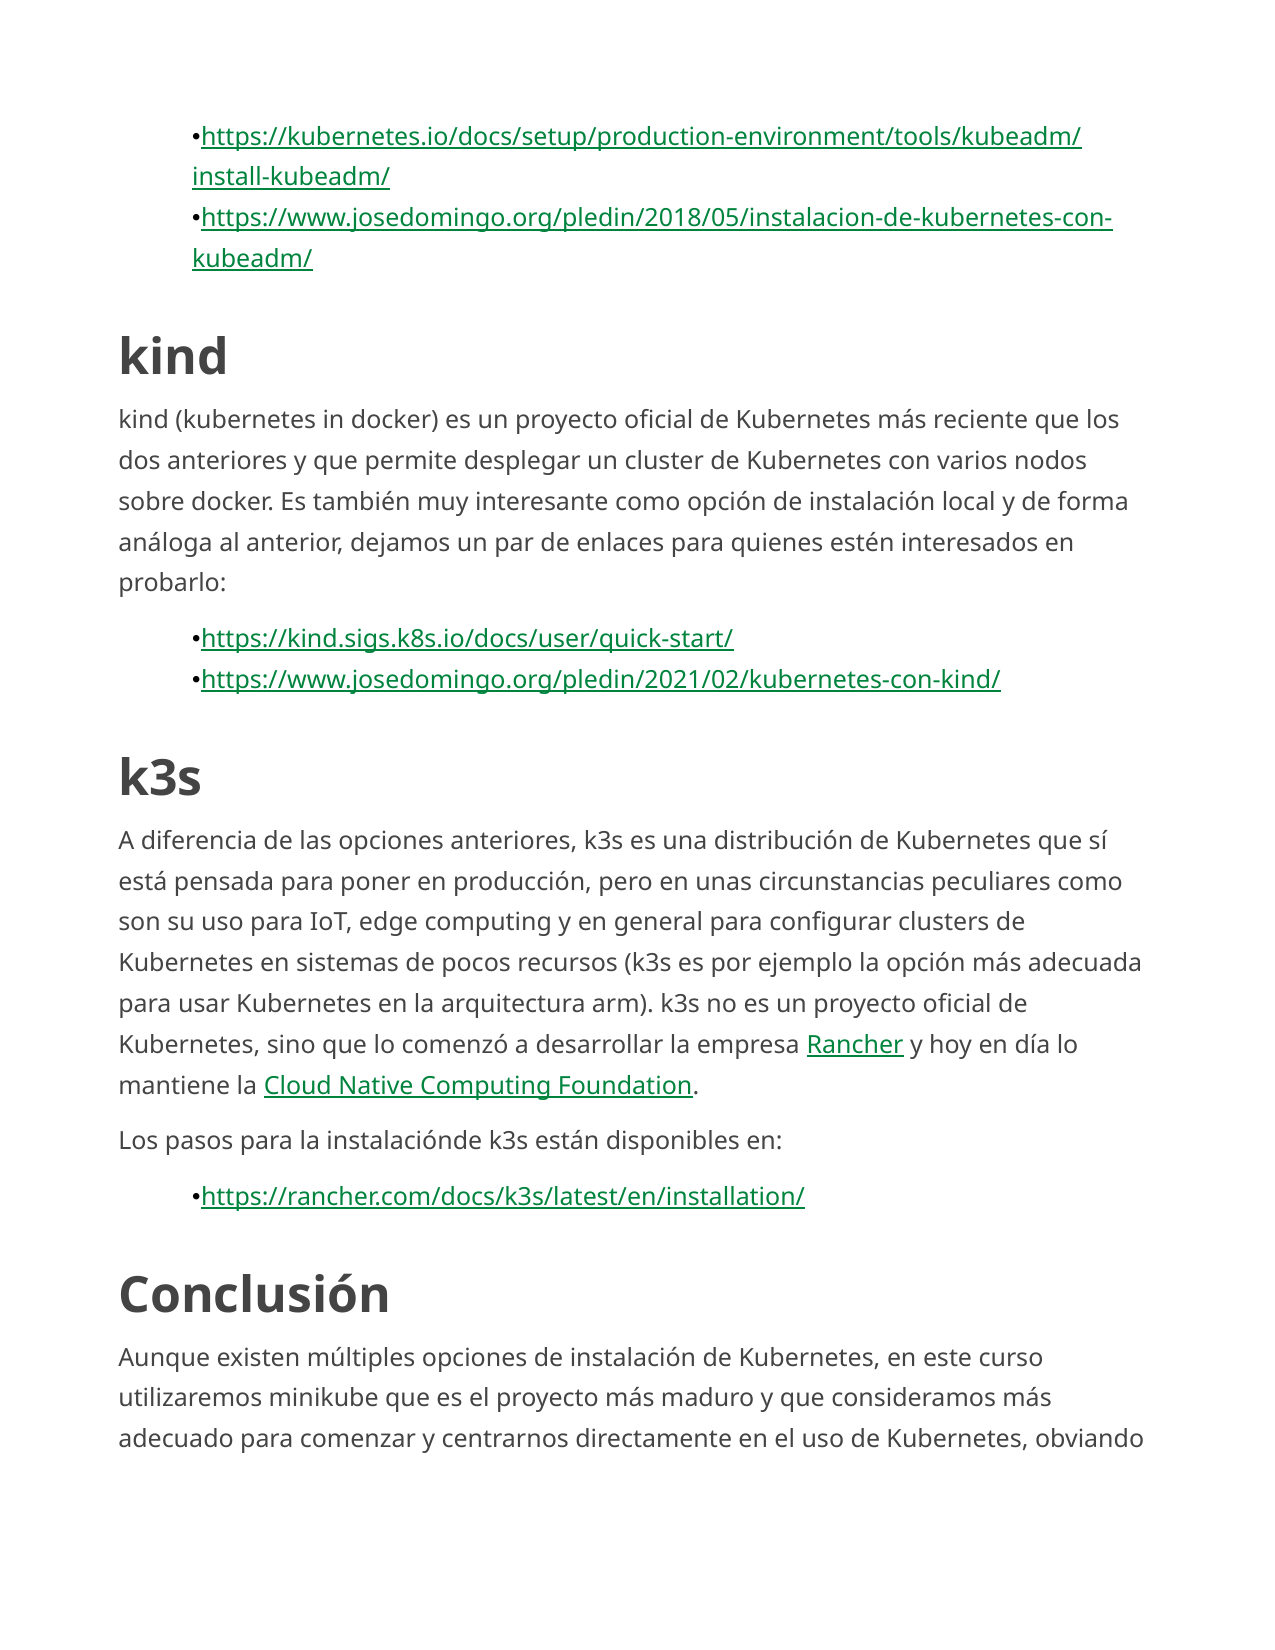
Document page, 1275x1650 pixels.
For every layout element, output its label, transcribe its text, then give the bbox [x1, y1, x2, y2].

list https://www.josedomingo.org/pledin/2021/02/kubernetes-con-kind/ [118, 661, 1157, 695]
text A diferencia de las opciones anteriores, k3s es una distribución de Kubernetes que sí está pensada para poner en producción, pero en unas circunstancias peculiares como son su uso para IoT, edge computing y en general para configurar clusters de Kubernetes en sistemas de pocos recursos (k3s es por ejemplo la opción más adecuada para usar Kubernetes en la arquitectura arm). k3s no es un proyecto oficial de Kubernetes, sino que lo comenzó a desarrollar la empresa Rancher y hoy en día lo mantiene la Cloud Native Computing Foundation. [118, 822, 1157, 1101]
text Aunque existen múltiples opciones de instalación de Kubernetes, en este curso utilizaremos minikube que es el proyecto más maduro y que consideramos más adecuado para comenzar y centrarnos directamente en el uso de Kubernetes, obviando [118, 1339, 1157, 1455]
subtitle k3s [118, 742, 1157, 810]
subtitle kind [118, 321, 1157, 389]
list https://www.josedomingo.org/pledin/2018/05/instalacion-de-kubernetes-con-kubeadm/ [118, 200, 1157, 275]
subtitle Conclusión [118, 1258, 1157, 1327]
text kind (kubernetes in docker) es un proyecto oficial de Kubernetes más reciente que los dos anteriores y que permite desplegar un cluster de Kubernetes con varios nodos sobre docker. Es también muy interesante como opción de instalación local y de forma análoga al anterior, dejamos un par de enlaces para quienes estén interesados en probarlo: [118, 402, 1157, 599]
text Los pasos para la instalaciónde k3s están disponibles en: [118, 1123, 1157, 1157]
list https://kind.sigs.k8s.io/docs/user/quick-start/ [118, 620, 1157, 654]
list https://rancher.com/docs/k3s/latest/en/installation/ [118, 1178, 1157, 1212]
list https://kubernetes.io/docs/setup/production-environment/tools/kubeadm/install-kubeadm/ [118, 118, 1157, 193]
